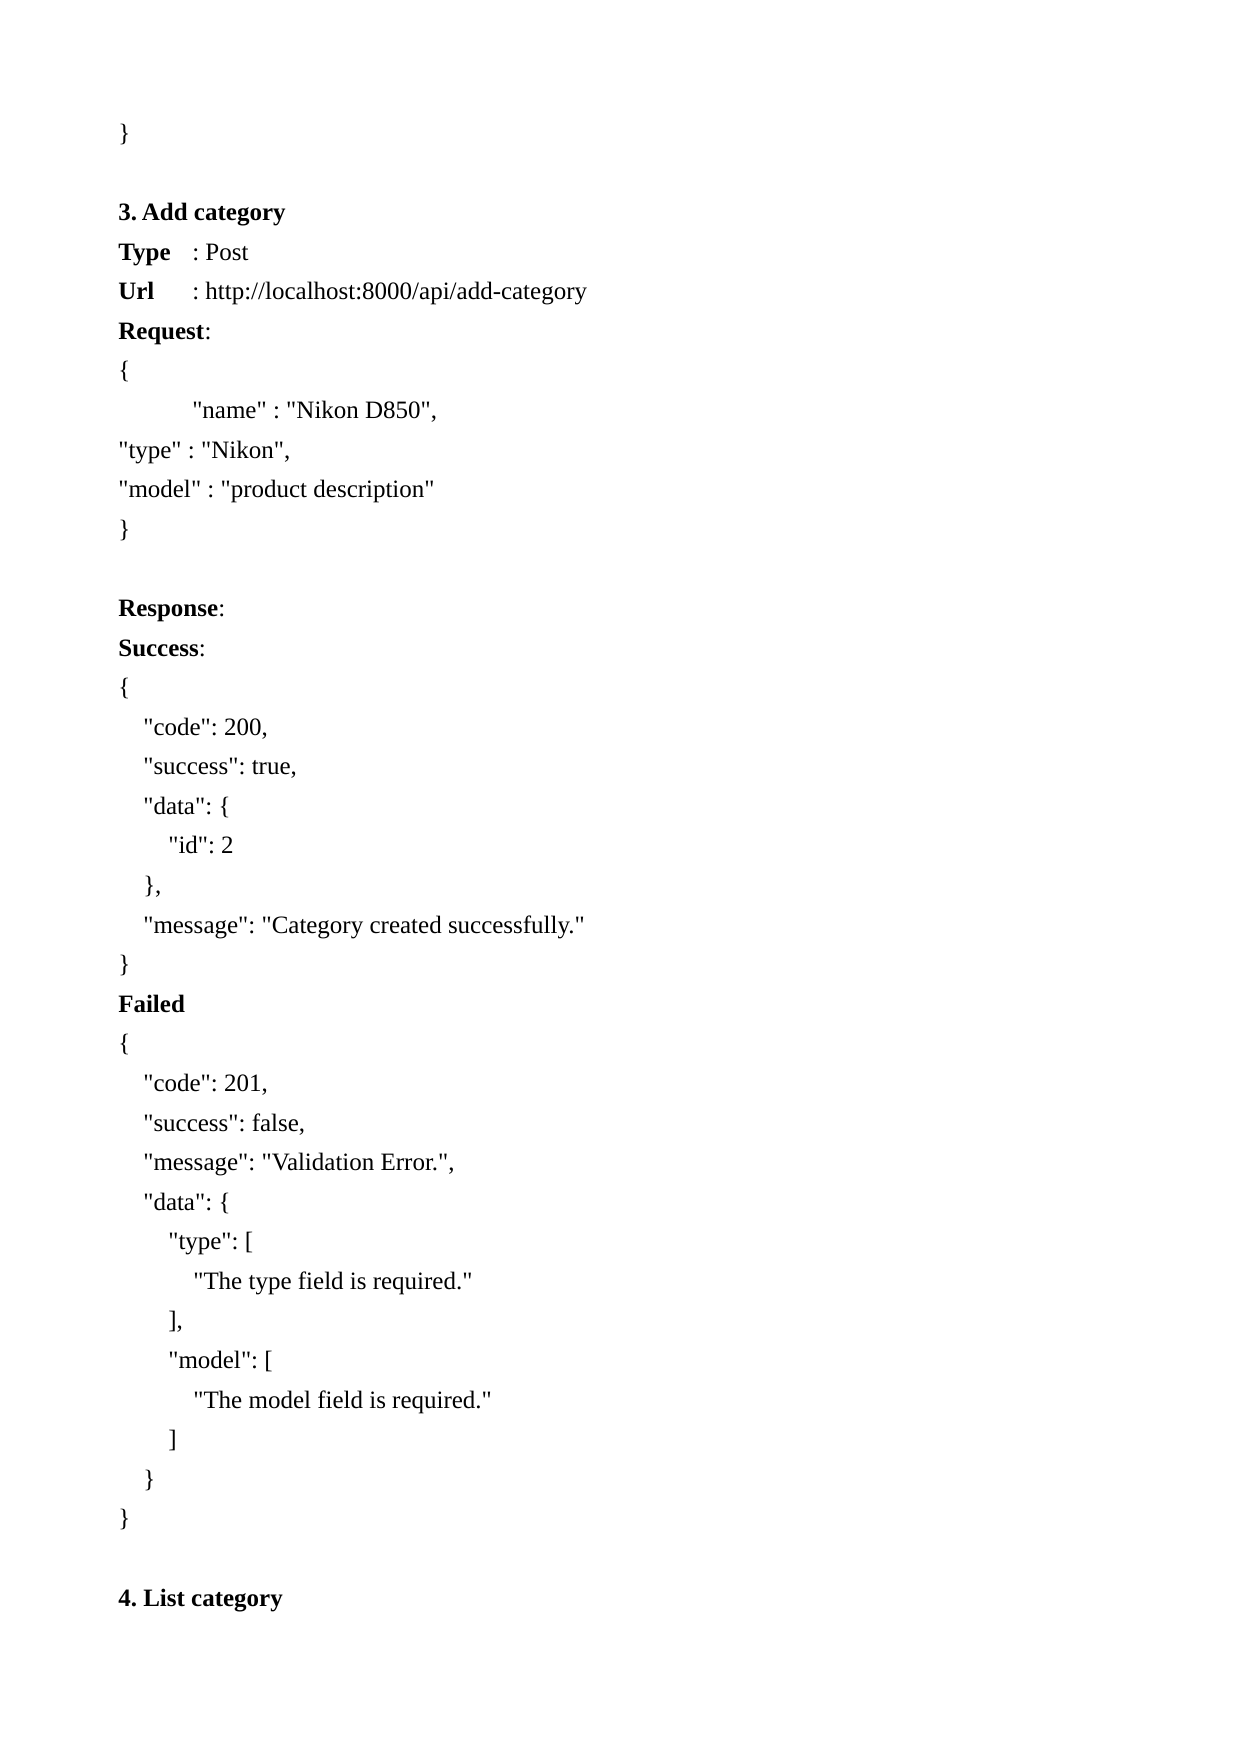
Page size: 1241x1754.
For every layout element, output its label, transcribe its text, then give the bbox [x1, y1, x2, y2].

text { [118, 672, 1122, 701]
text Response: [118, 593, 1122, 622]
text "The model field is required." [118, 1385, 1122, 1413]
text "code": 201, [118, 1068, 1122, 1097]
text } [118, 1503, 1122, 1532]
text "success": false, [118, 1108, 1122, 1136]
text "type": [ [118, 1226, 1122, 1255]
text { [118, 1028, 1122, 1057]
text 4. List category [118, 1583, 1122, 1611]
text "model": [ [118, 1345, 1122, 1374]
text Type : Post [118, 237, 1122, 266]
text ] [118, 1424, 1122, 1453]
text } [118, 514, 1122, 543]
text Request: [118, 316, 1122, 345]
text "message": "Category created successfully." [118, 910, 1122, 938]
text } [118, 118, 1122, 147]
text "type" : "Nikon", [118, 435, 1122, 463]
text }, [118, 870, 1122, 899]
text "data": { [118, 791, 1122, 820]
text Failed [118, 989, 1122, 1018]
text } [118, 949, 1122, 978]
text ], [118, 1306, 1122, 1334]
text "message": "Validation Error.", [118, 1147, 1122, 1176]
text 3. Add category [118, 197, 1122, 226]
text "data": { [118, 1187, 1122, 1216]
text "model" : "product description" [118, 474, 1122, 503]
text "success": true, [118, 751, 1122, 780]
text Success: [118, 633, 1122, 661]
text "The type field is required." [118, 1266, 1122, 1295]
text "id": 2 [118, 831, 1122, 859]
text Url : http://localhost:8000/api/add-category [118, 276, 1122, 305]
text } [118, 1464, 1122, 1493]
text "code": 200, [118, 712, 1122, 741]
text "name" : "Nikon D850", [118, 395, 1122, 424]
text { [118, 356, 1122, 384]
